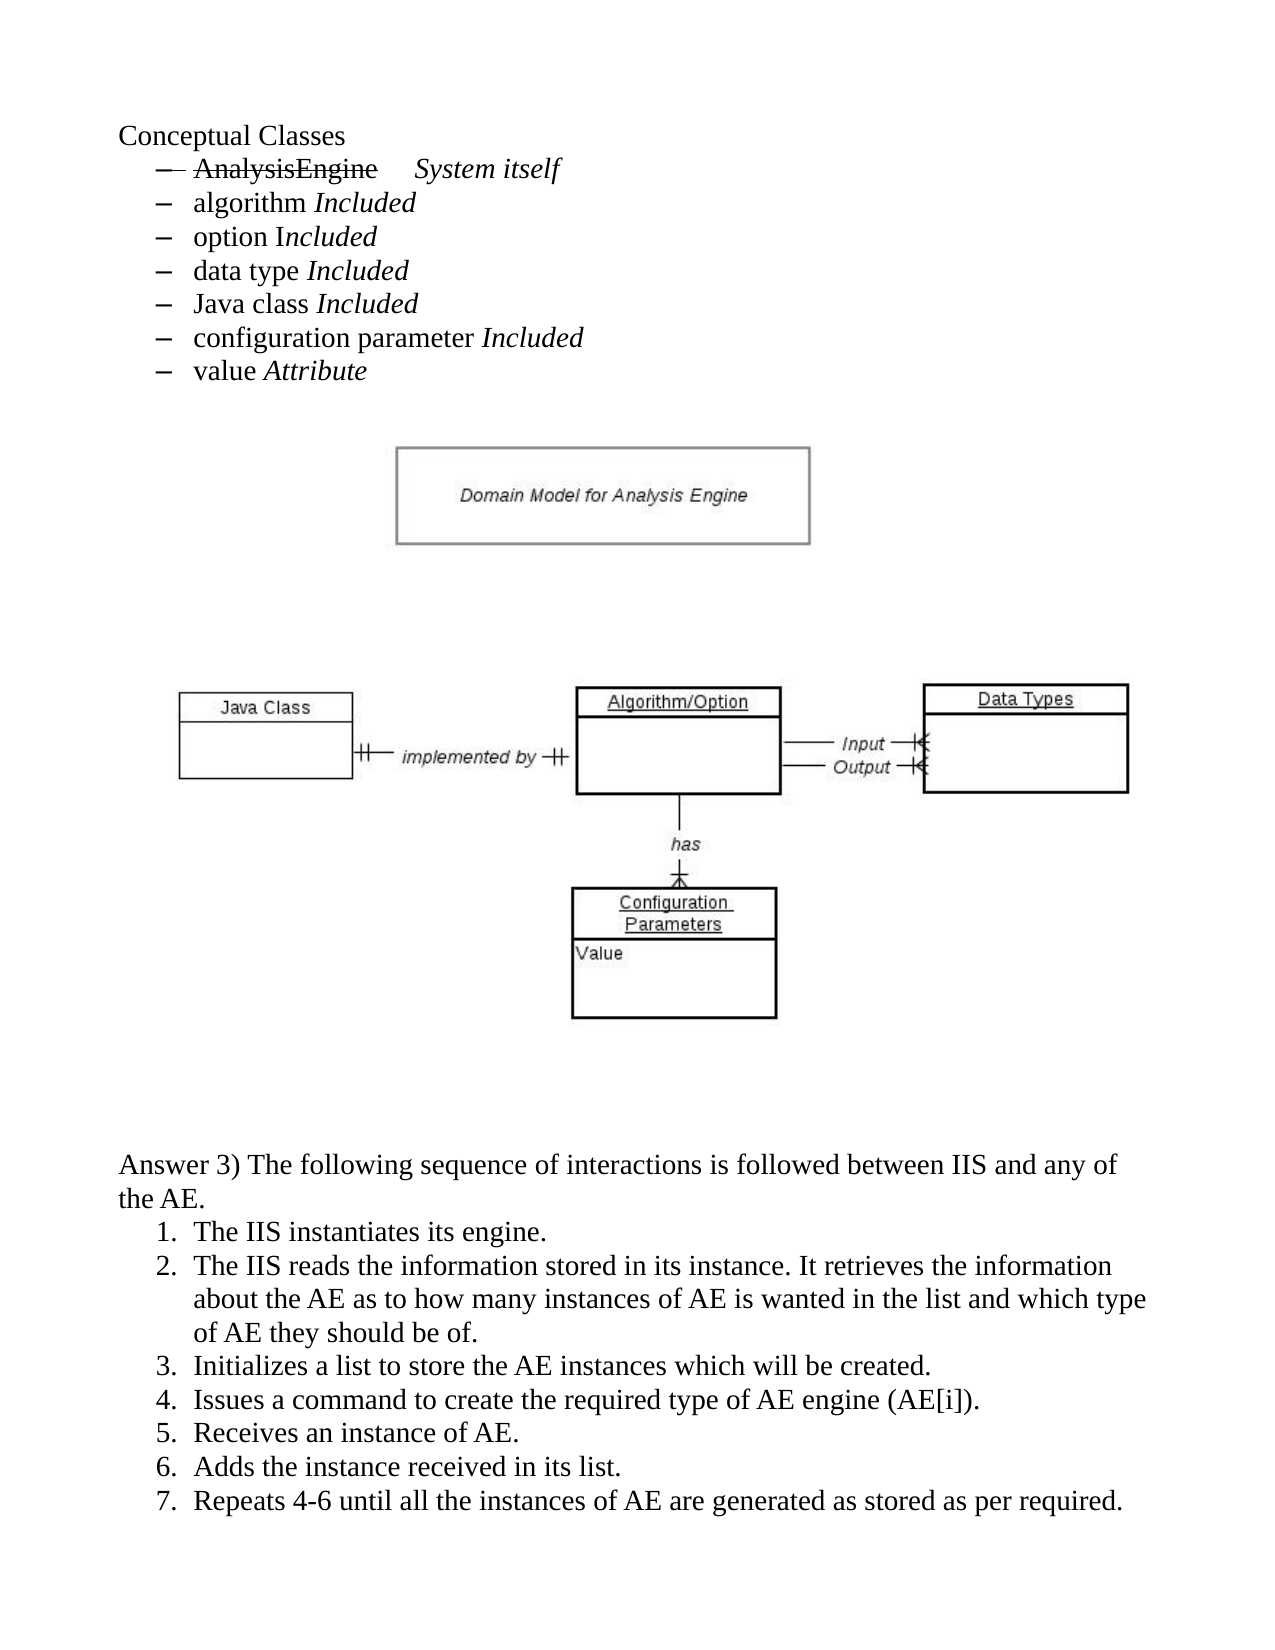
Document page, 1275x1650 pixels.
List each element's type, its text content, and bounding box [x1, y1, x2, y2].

text Conceptual Classes [118, 118, 1157, 152]
list Receives an instance of AE. [156, 1416, 1157, 1449]
list The IIS reads the information stored in its instance. It retrieves the information about the AE as to how many instances of AE is wanted in the list and which type of AE they should be of. [156, 1248, 1157, 1348]
list The IIS instantiates its engine. [156, 1214, 1157, 1248]
text Answer 3) The following sequence of interactions is followed between IIS and any of the AE. [118, 1147, 1157, 1214]
list Adds the instance received in its list. [156, 1449, 1157, 1483]
list Initializes a list to store the AE instances which will be created. [156, 1348, 1157, 1382]
list AnalysisEngine System itself [156, 152, 1157, 185]
list configuration parameter Included [156, 320, 1157, 353]
list Issues a command to create the required type of AE engine (AE[i]). [156, 1382, 1157, 1416]
list algorithm Included [156, 185, 1157, 219]
list Repeats 4-6 until all the instances of AE are generated as stored as per required. [156, 1483, 1157, 1516]
list Java class Included [156, 286, 1157, 320]
picture [118, 387, 1157, 1047]
list option Included [156, 219, 1157, 253]
list data type Included [156, 253, 1157, 286]
list value Attribute [156, 353, 1157, 387]
